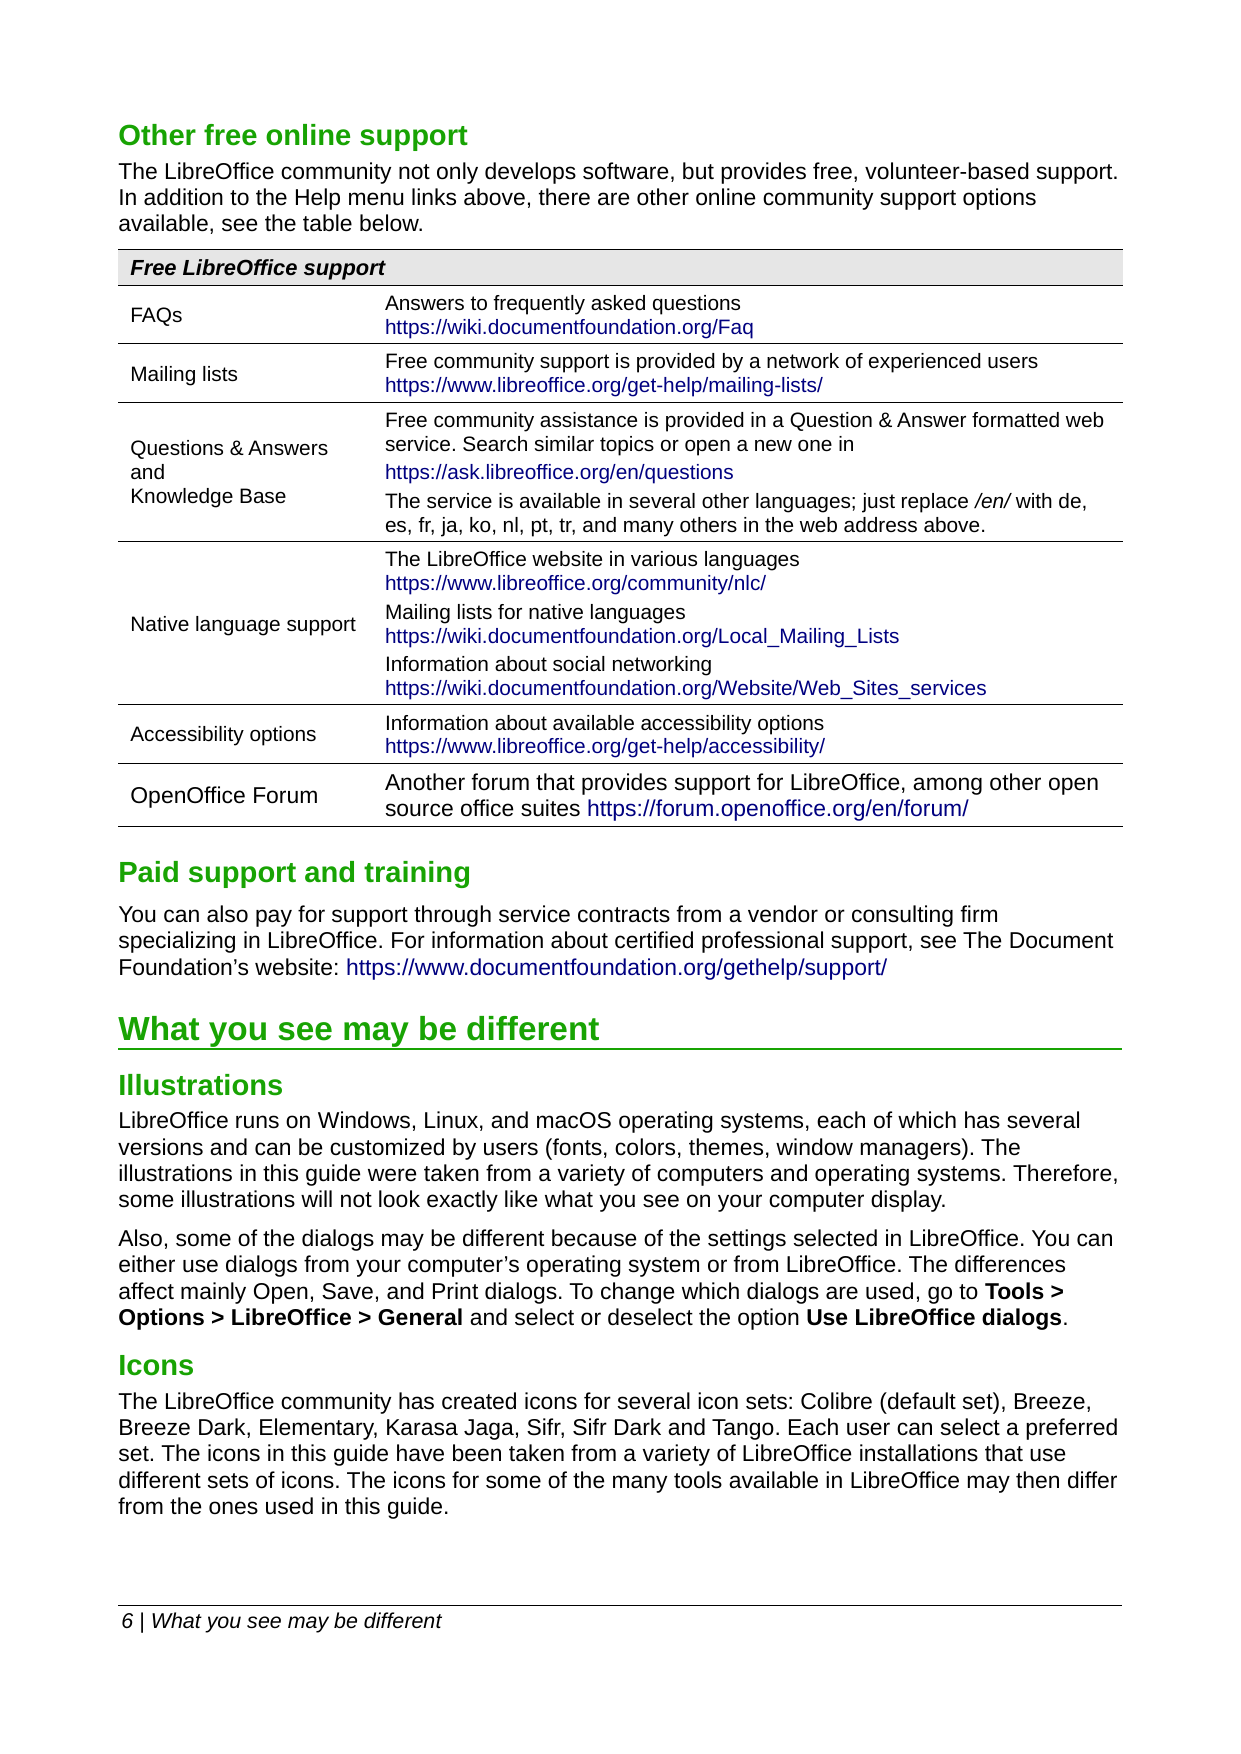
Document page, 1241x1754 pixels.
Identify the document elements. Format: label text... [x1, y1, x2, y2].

text LibreOffice runs on Windows, Linux, and macOS operating systems, each of which has several versions and can be customized by users (fonts, colors, themes, window managers). The illustrations in this guide were taken from a variety of computers and operating systems. Therefore, some illustrations will not look exactly like what you see on your computer display. [118, 1107, 1122, 1212]
subtitle Icons [118, 1348, 1122, 1382]
table_cell Another forum that provides support for LibreOffice, among other open source office suites https://forum.openoffice.org/en/forum/ [373, 764, 1123, 826]
text Also, some of the dialogs may be different because of the settings selected in LibreOffice. You can either use dialogs from your computer’s operating system or from LibreOffice. The differences affect mainly Open, Save, and Print dialogs. To change which dialogs are used, go to Tools > Options > LibreOffice > General and select or deselect the option Use LibreOffice dialogs. [118, 1225, 1122, 1330]
text You can also pay for support through service contracts from a vendor or consulting firm specializing in LibreOffice. For information about certified professional support, see The Document Foundation’s website: https://www.documentfoundation.org/gethelp/support/ [118, 901, 1122, 980]
table_cell Native language support [118, 542, 373, 704]
table_cell Information about available accessibility options https://www.libreoffice.org/get-help/accessibility/ [373, 705, 1123, 763]
table_cell Answers to frequently asked questions https://wiki.documentfoundation.org/Faq [373, 286, 1123, 343]
text The LibreOffice community has created icons for several icon sets: Colibre (default set), Breeze, Breeze Dark, Elementary, Karasa Jaga, Sifr, Sifr Dark and Tango. Each user can select a preferred set. The icons in this guide have been taken from a variety of LibreOffice installations that use different sets of icons. The icons for some of the many tools available in LibreOffice may then differ from the ones used in this guide. [118, 1388, 1122, 1519]
subtitle Illustrations [118, 1068, 1122, 1101]
table_cell FAQs [118, 286, 373, 343]
table_cell Questions & Answers and Knowledge Base [118, 403, 373, 541]
subtitle Other free online support [118, 118, 1122, 152]
subtitle Paid support and training [118, 856, 1122, 889]
table_cell Free community support is provided by a network of experienced users https://www.libreoffice.org/get-help/mailing-lists/ [373, 344, 1123, 402]
table_cell Mailing lists [118, 344, 373, 402]
text The LibreOffice community not only develops software, but provides free, volunteer-based support. In addition to the Help menu links above, there are other online community support options available, see the table below. [118, 158, 1122, 237]
table_cell Accessibility options [118, 705, 373, 763]
subtitle What you see may be different [118, 1009, 1122, 1048]
table_cell OpenOffice Forum [118, 764, 373, 826]
table_header Free LibreOffice support [118, 250, 1123, 285]
table_cell The LibreOffice website in various languages https://www.libreoffice.org/community/nlc/ Mailing lists for native languages https://wiki.documentfoundation.org/Local_Mailing_Lists Information about social networking https://wiki.documentfoundation.org/Website/Web_Sites_services [373, 542, 1123, 704]
table_cell Free community assistance is provided in a Question & Answer formatted web service. Search similar topics or open a new one in https://ask.libreoffice.org/en/questions The service is available in several other languages; just replace /en/ with de, es, fr, ja, ko, nl, pt, tr, and many others in the web address above. [373, 403, 1123, 541]
